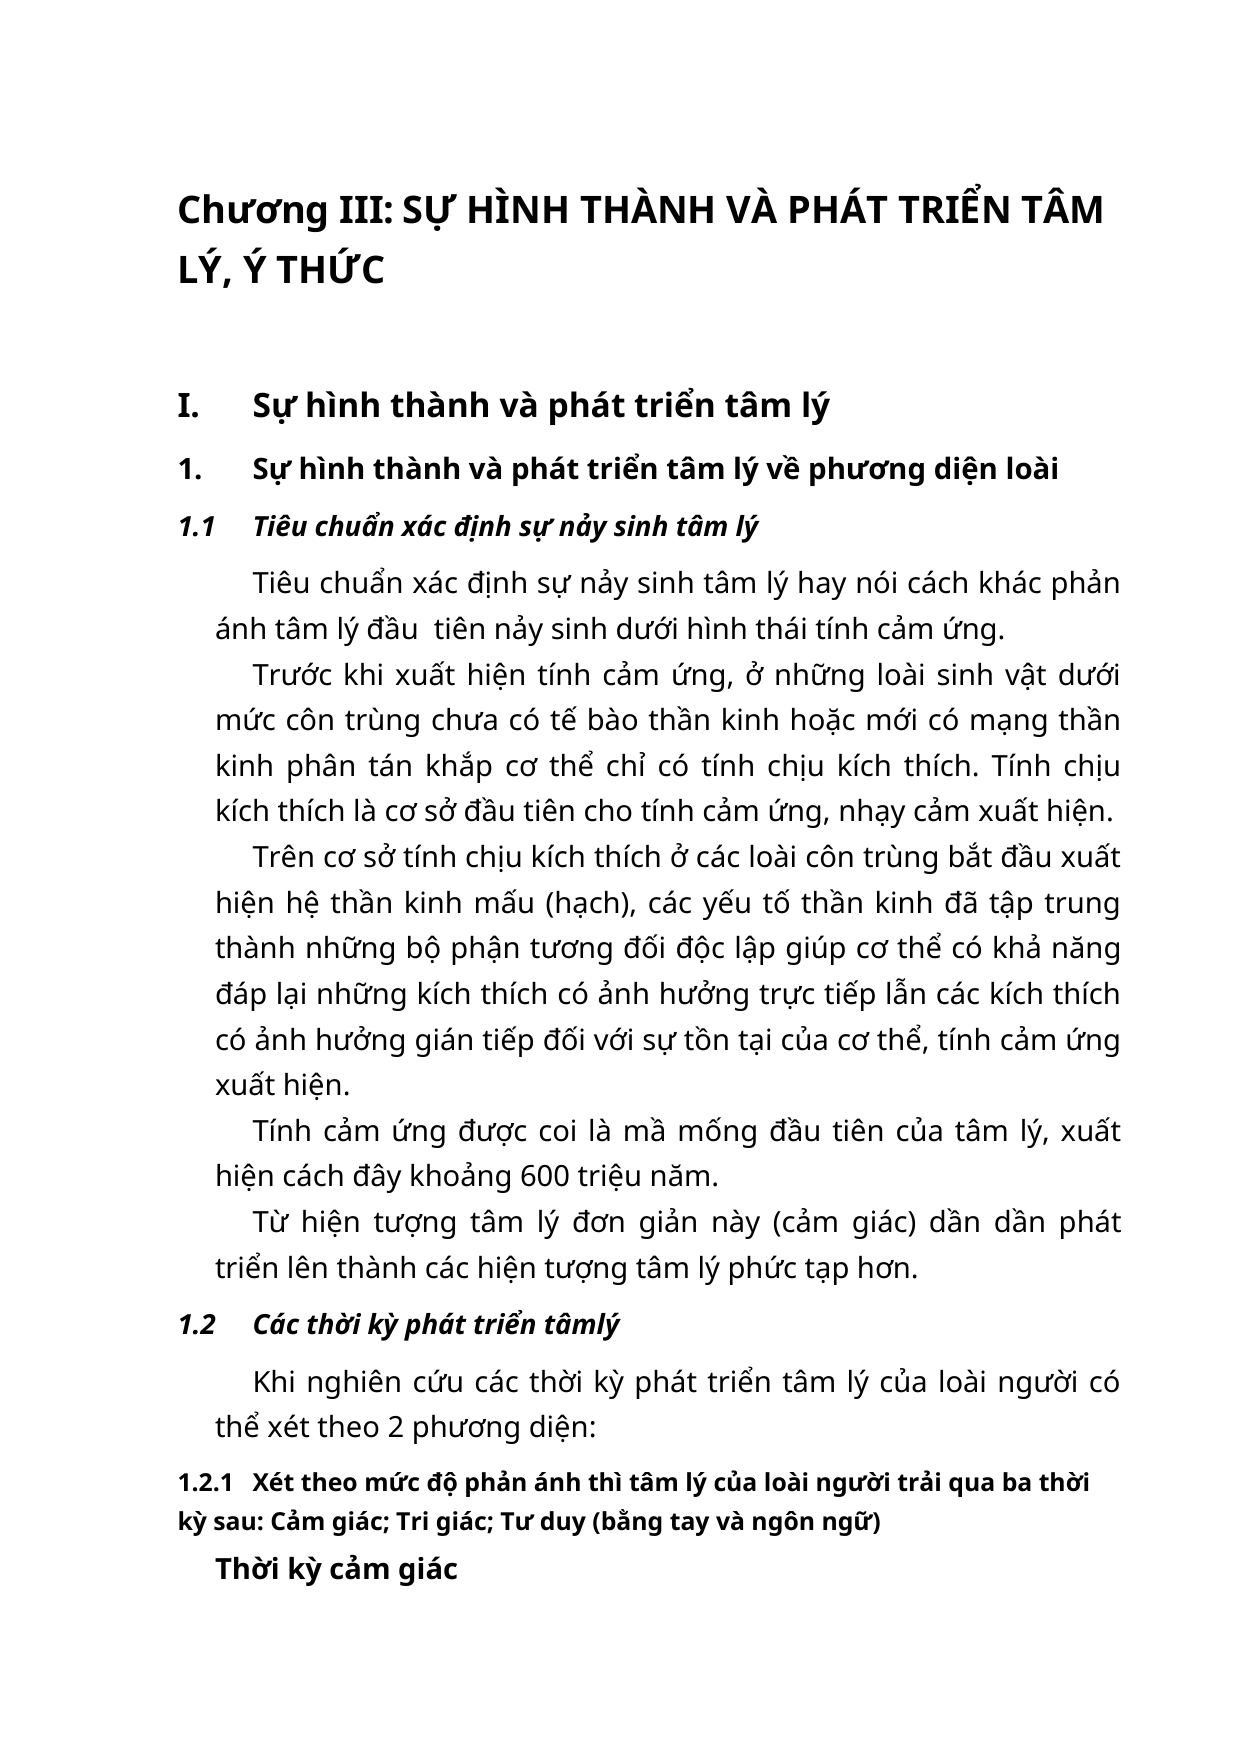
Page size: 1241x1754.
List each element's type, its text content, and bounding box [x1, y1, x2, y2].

subtitle SỰ HÌNH THÀNH VÀ PHÁT TRIỂN TÂM LÝ, Ý THỨC [177, 183, 1122, 294]
subtitle Sự hình thành và phát triển tâm lý về phương diện loài [177, 448, 1122, 488]
subtitle Các thời kỳ phát triển tâmlý [177, 1305, 1122, 1343]
text Tiêu chuẩn xác định sự nảy sinh tâm lý hay nói cách khác phản ánh tâm lý đầu tiên nảy sinh dưới hình thái tính cảm ứng. [215, 562, 1122, 648]
text Thời kỳ cảm giác [215, 1548, 1122, 1588]
text Từ hiện tượng tâm lý đơn giản này (cảm giác) dần dần phát triển lên thành các hiện tượng tâm lý phức tạp hơn. [215, 1201, 1122, 1287]
text Trước khi xuất hiện tính cảm ứng, ở những loài sinh vật dưới mức côn trùng chưa có tế bào thần kinh hoặc mới có mạng thần kinh phân tán khắp cơ thể chỉ có tính chịu kích thích. Tính chịu kích thích là cơ sở đầu tiên cho tính cảm ứng, nhạy cảm xuất hiện. [215, 654, 1122, 830]
text Trên cơ sở tính chịu kích thích ở các loài côn trùng bắt đầu xuất hiện hệ thần kinh mấu (hạch), các yếu tố thần kinh đã tập trung thành những bộ phận tương đối độc lập giúp cơ thể có khả năng đáp lại những kích thích có ảnh hưởng trực tiếp lẫn các kích thích có ảnh hưởng gián tiếp đối với sự tồn tại của cơ thể, tính cảm ứng xuất hiện. [215, 836, 1122, 1104]
text Tính cảm ứng được coi là mầ mống đầu tiên của tâm lý, xuất hiện cách đây khoảng 600 triệu năm. [215, 1110, 1122, 1195]
text Khi nghiên cứu các thời kỳ phát triển tâm lý của loài người có thể xét theo 2 phương diện: [215, 1361, 1122, 1446]
subtitle Xét theo mức độ phản ánh thì tâm lý của loài người trải qua ba thời kỳ sau: Cảm giác; Tri giác; Tư duy (bằng tay và ngôn ngữ) [177, 1464, 1122, 1537]
subtitle Tiêu chuẩn xác định sự nảy sinh tâm lý [177, 507, 1122, 544]
subtitle Sự hình thành và phát triển tâm lý [177, 381, 1122, 427]
